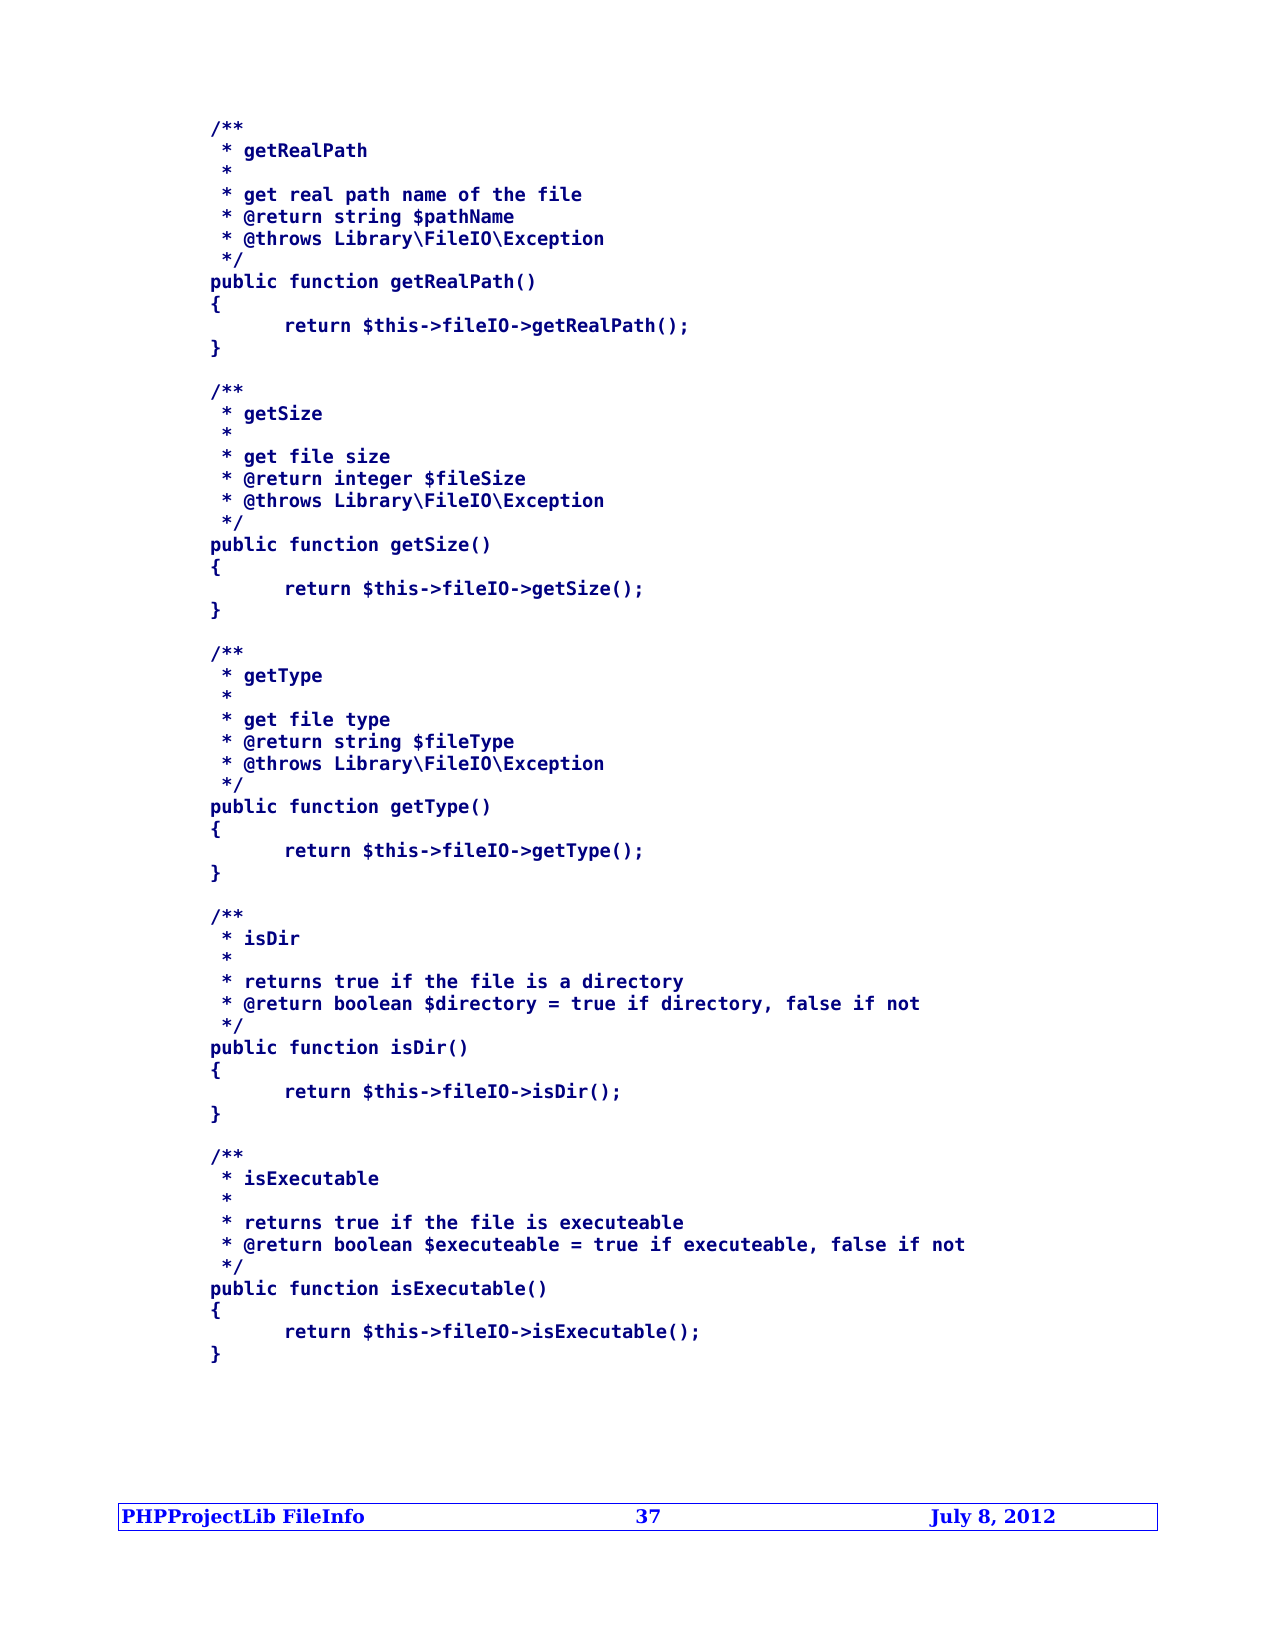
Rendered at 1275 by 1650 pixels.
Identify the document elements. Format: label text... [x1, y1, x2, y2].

list return $this->fileIO->getType(); [136, 840, 1157, 862]
list * @return integer $fileSize [136, 468, 1157, 490]
list public function getSize() [136, 534, 1157, 556]
list public function getRealPath() [136, 271, 1157, 293]
list * returns true if the file is executeable [136, 1212, 1157, 1234]
list * getSize [136, 402, 1157, 424]
list } [136, 862, 1157, 884]
list return $this->fileIO->getRealPath(); [136, 315, 1157, 337]
list { [136, 1059, 1157, 1081]
list } [136, 337, 1157, 359]
list { [136, 1299, 1157, 1321]
list /** [136, 118, 1157, 140]
list * [136, 949, 1157, 971]
list */ [136, 1256, 1157, 1277]
list /** [136, 1146, 1157, 1168]
list * get file type [136, 709, 1157, 731]
list { [136, 293, 1157, 315]
list * @throws Library\FileIO\Exception [136, 227, 1157, 249]
list /** [136, 381, 1157, 402]
list public function isDir() [136, 1037, 1157, 1059]
list return $this->fileIO->getSize(); [136, 577, 1157, 599]
list public function getType() [136, 796, 1157, 818]
list * @return boolean $executeable = true if executeable, false if not [136, 1234, 1157, 1256]
list * [136, 1190, 1157, 1212]
list } [136, 1343, 1157, 1365]
list * getRealPath [136, 140, 1157, 162]
list * @return string $fileType [136, 731, 1157, 752]
list { [136, 818, 1157, 840]
list /** [136, 643, 1157, 665]
list * isExecutable [136, 1168, 1157, 1190]
list { [136, 556, 1157, 577]
list */ [136, 774, 1157, 796]
list * @return boolean $directory = true if directory, false if not [136, 993, 1157, 1015]
list * isDir [136, 927, 1157, 949]
list */ [136, 249, 1157, 271]
list * [136, 162, 1157, 184]
list * @return string $pathName [136, 206, 1157, 227]
list */ [136, 512, 1157, 534]
list /** [136, 906, 1157, 927]
list } [136, 1102, 1157, 1124]
list return $this->fileIO->isExecutable(); [136, 1321, 1157, 1343]
list } [136, 599, 1157, 621]
list * [136, 424, 1157, 446]
list * [136, 687, 1157, 709]
list * getType [136, 665, 1157, 687]
list return $this->fileIO->isDir(); [136, 1081, 1157, 1102]
list * @throws Library\FileIO\Exception [136, 752, 1157, 774]
list * returns true if the file is a directory [136, 971, 1157, 993]
list * get file size [136, 446, 1157, 468]
list * get real path name of the file [136, 184, 1157, 206]
list * @throws Library\FileIO\Exception [136, 490, 1157, 512]
list public function isExecutable() [136, 1277, 1157, 1299]
list */ [136, 1015, 1157, 1037]
